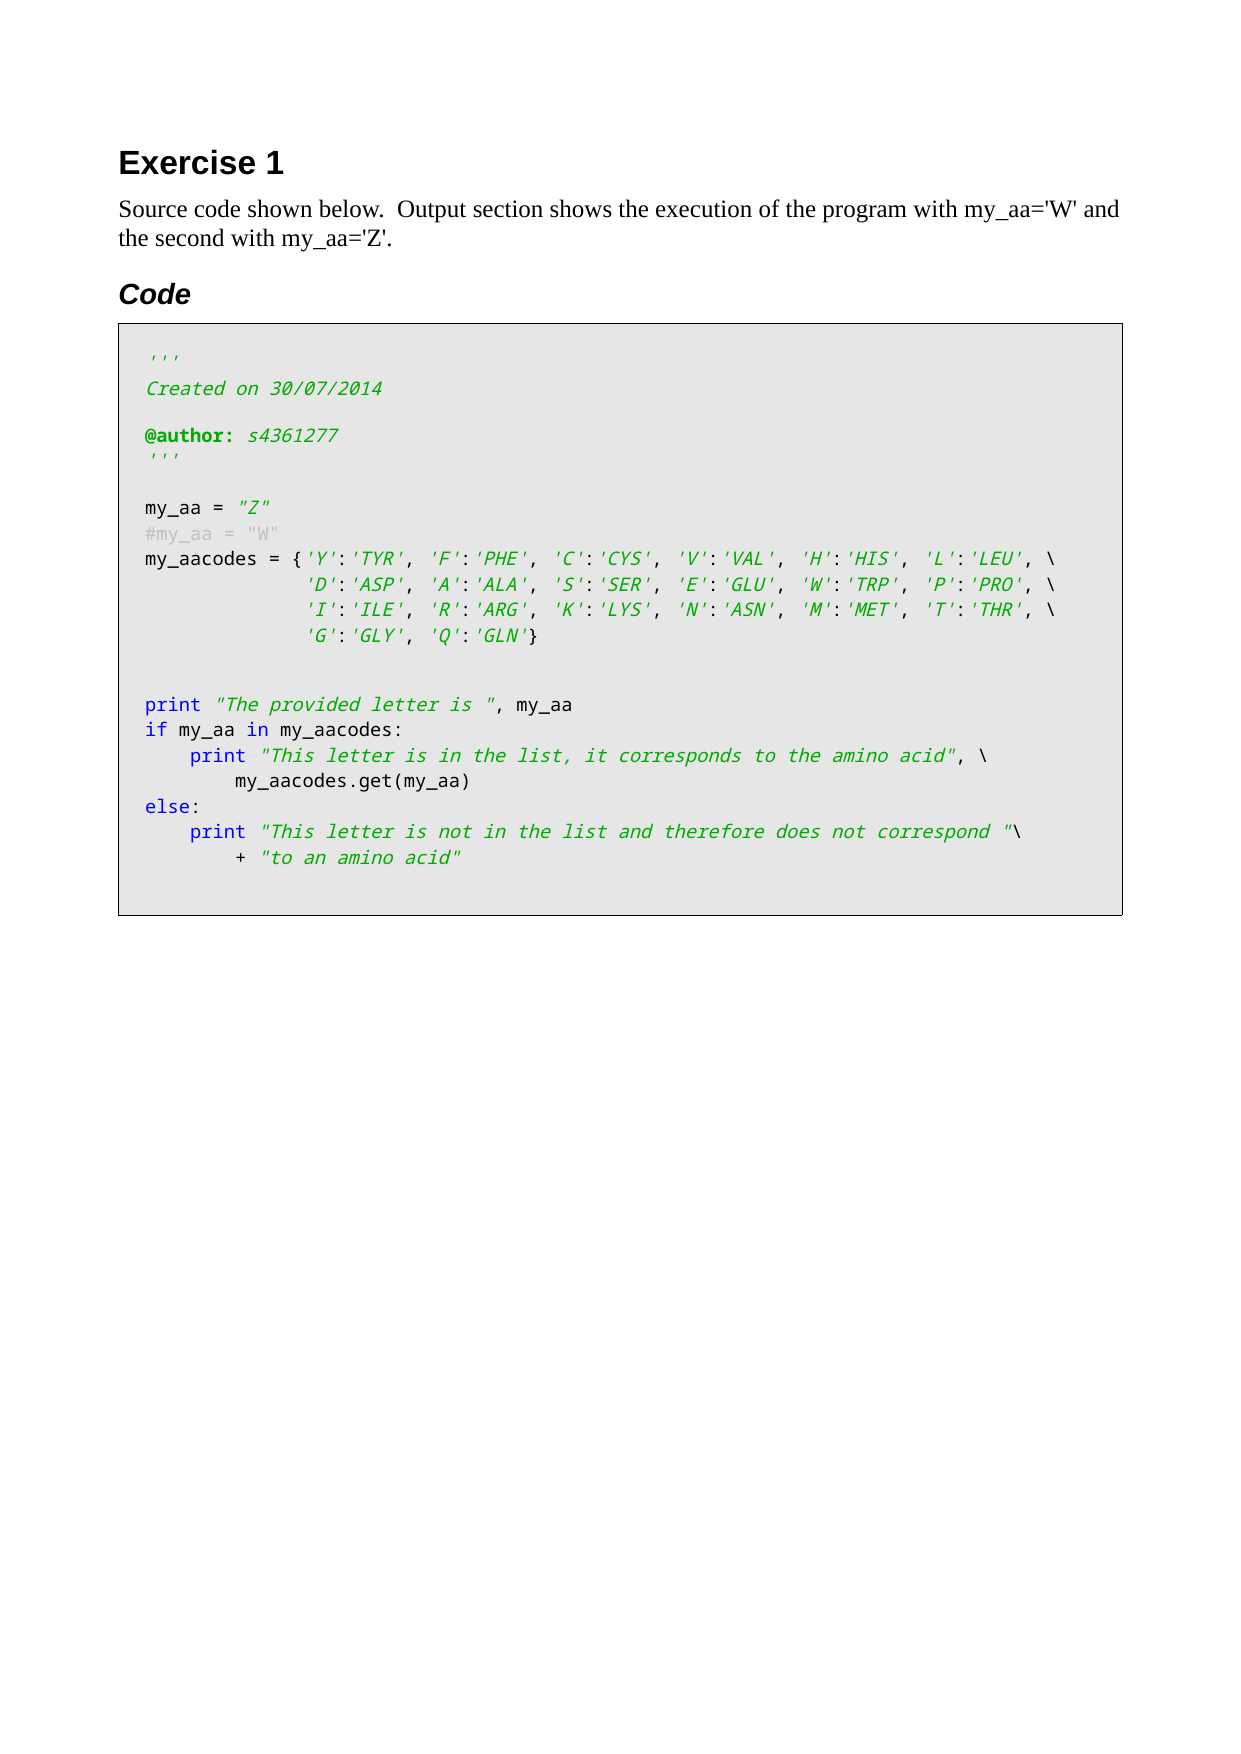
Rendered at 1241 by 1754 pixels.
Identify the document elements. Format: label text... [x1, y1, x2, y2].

text @author: s4361277 [119, 395, 1122, 421]
text ''' [119, 421, 1122, 446]
text if my_aa in my_aacodes: [119, 690, 1122, 715]
text Created on 30/07/2014 [119, 348, 1122, 374]
text 'I':'ILE', 'R':'ARG', 'K':'LYS', 'N':'ASN', 'M':'MET', 'T':'THR', \ [119, 570, 1122, 596]
subtitle Code [118, 277, 1122, 310]
text print "This letter is in the list, it corresponds to the amino acid", \ [119, 715, 1122, 741]
text my_aa = "Z" [119, 468, 1122, 493]
text print "The provided letter is ", my_aa [119, 664, 1122, 690]
text my_aacodes = {'Y':'TYR', 'F':'PHE', 'C':'CYS', 'V':'VAL', 'H':'HIS', 'L':'LEU', \ [119, 519, 1122, 544]
text ''' [119, 324, 1122, 348]
text Source code shown below. Output section shows the execution of the program with my_aa='W' and the second with my_aa='Z'. [118, 194, 1122, 252]
text my_aacodes.get(my_aa) [119, 741, 1122, 766]
text #my_aa = "W" [119, 493, 1122, 519]
text + "to an amino acid" [119, 817, 1122, 843]
text print "This letter is not in the list and therefore does not correspond "\ [119, 792, 1122, 817]
text else: [119, 766, 1122, 792]
text 'D':'ASP', 'A':'ALA', 'S':'SER', 'E':'GLU', 'W':'TRP', 'P':'PRO', \ [119, 544, 1122, 570]
text 'G':'GLY', 'Q':'GLN'} [119, 596, 1122, 621]
subtitle Exercise 1 [118, 143, 1122, 182]
